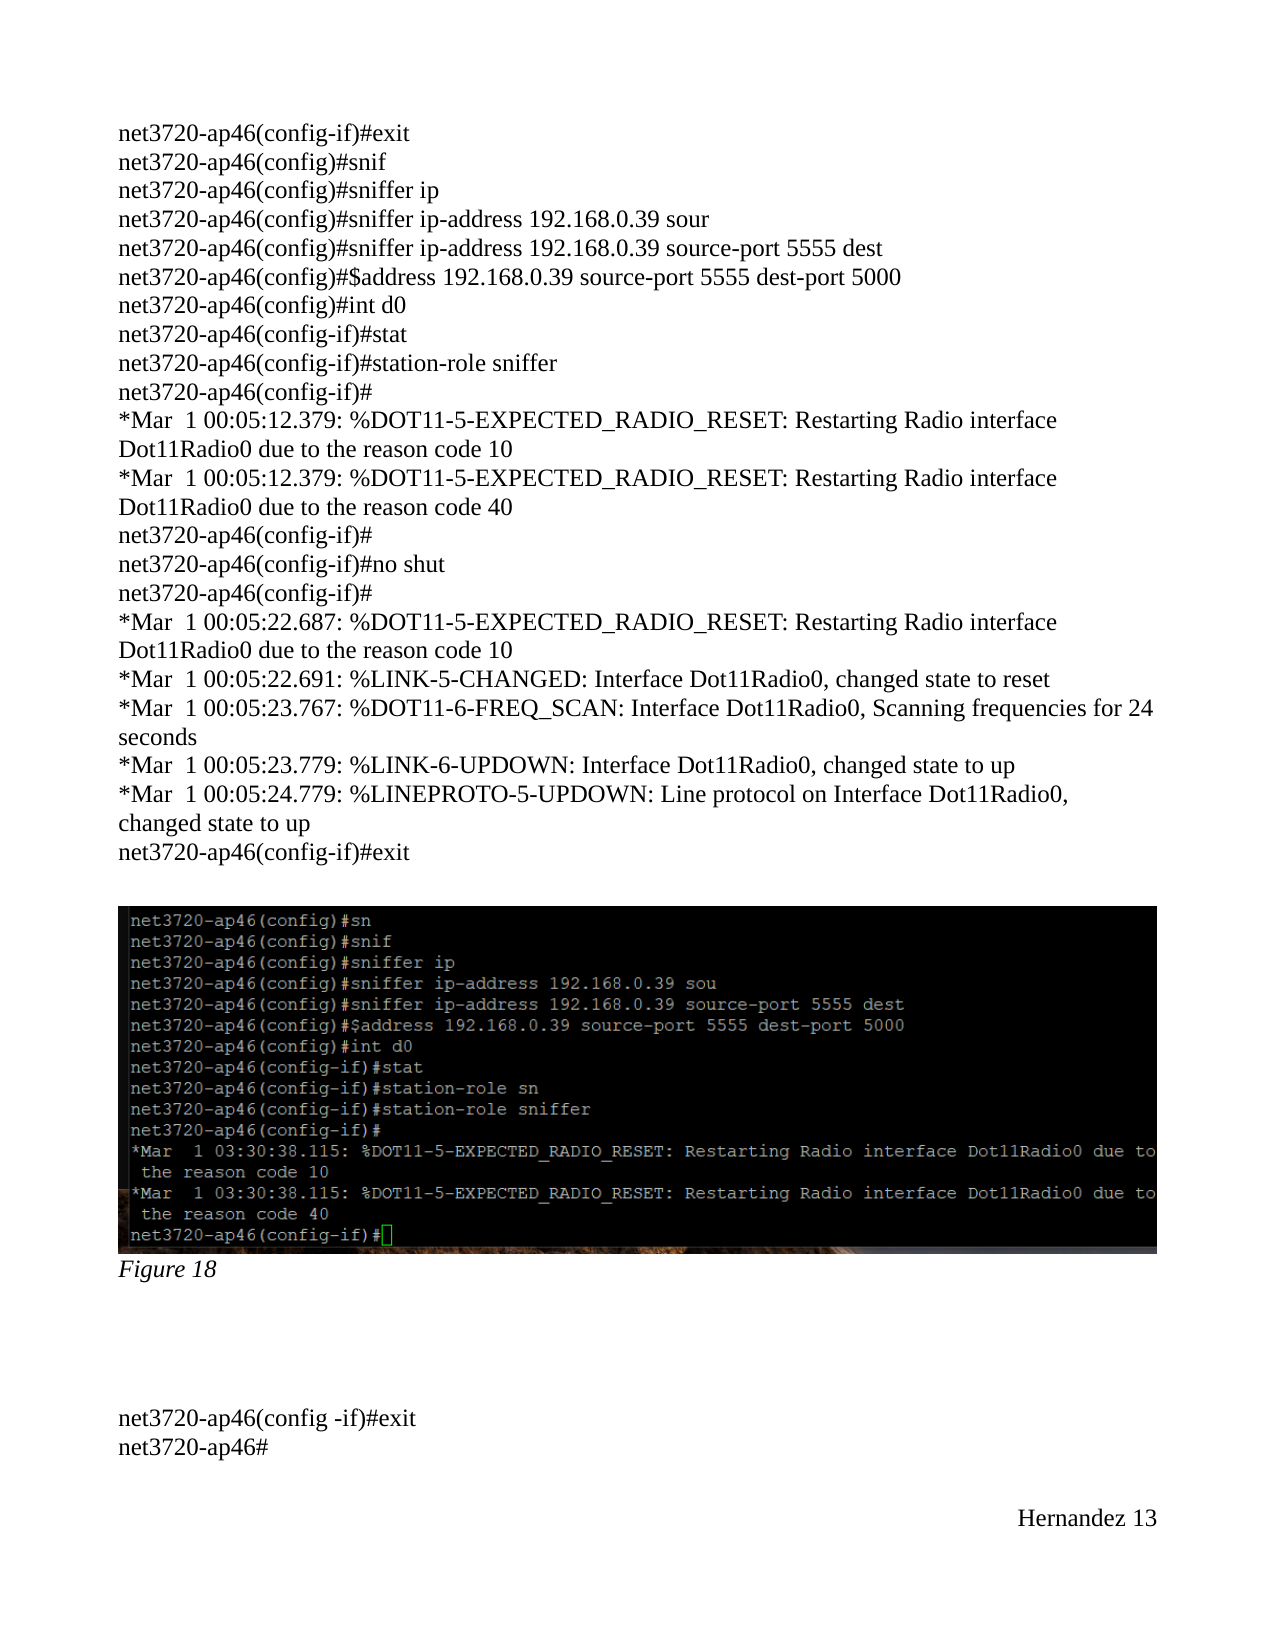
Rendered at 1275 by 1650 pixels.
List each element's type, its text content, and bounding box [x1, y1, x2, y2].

text net3720-ap46(config)#sniffer ip-address 192.168.0.39 source-port 5555 dest [118, 233, 1157, 262]
text net3720-ap46(config-if)# [118, 578, 1157, 607]
picture [118, 906, 1157, 1254]
text net3720-ap46(config-if)#exit [118, 837, 1157, 866]
text net3720-ap46(config-if)# [118, 377, 1157, 406]
text *Mar 1 00:05:23.779: %LINK-6-UPDOWN: Interface Dot11Radio0, changed state to up [118, 751, 1157, 779]
text *Mar 1 00:05:22.687: %DOT11-5-EXPECTED_RADIO_RESET: Restarting Radio interface Dot11Radio0 due to the reason code 10 [118, 607, 1157, 664]
text net3720-ap46(config-if)#stat [118, 319, 1157, 348]
text *Mar 1 00:05:22.691: %LINK-5-CHANGED: Interface Dot11Radio0, changed state to reset [118, 664, 1157, 693]
text Figure 18 [118, 1254, 1157, 1283]
text net3720-ap46(config)#sniffer ip [118, 176, 1157, 204]
text *Mar 1 00:05:23.767: %DOT11-6-FREQ_SCAN: Interface Dot11Radio0, Scanning frequencies for 24 seconds [118, 693, 1157, 751]
text *Mar 1 00:05:24.779: %LINEPROTO-5-UPDOWN: Line protocol on Interface Dot11Radio0, changed state to up [118, 779, 1157, 837]
text net3720-ap46(config)#$address 192.168.0.39 source-port 5555 dest-port 5000 [118, 262, 1157, 291]
text *Mar 1 00:05:12.379: %DOT11-5-EXPECTED_RADIO_RESET: Restarting Radio interface Dot11Radio0 due to the reason code 10 [118, 406, 1157, 463]
text net3720-ap46# [118, 1432, 1157, 1461]
text net3720-ap46(config -if)#exit [118, 1403, 1157, 1432]
text net3720-ap46(config-if)# [118, 521, 1157, 549]
text *Mar 1 00:05:12.379: %DOT11-5-EXPECTED_RADIO_RESET: Restarting Radio interface Dot11Radio0 due to the reason code 40 [118, 463, 1157, 521]
text net3720-ap46(config-if)#no shut [118, 549, 1157, 578]
text net3720-ap46(config-if)#station-role sniffer [118, 348, 1157, 377]
text net3720-ap46(config)#int d0 [118, 291, 1157, 319]
text net3720-ap46(config-if)#exit [118, 118, 1157, 147]
text net3720-ap46(config)#snif [118, 147, 1157, 176]
text net3720-ap46(config)#sniffer ip-address 192.168.0.39 sour [118, 204, 1157, 233]
